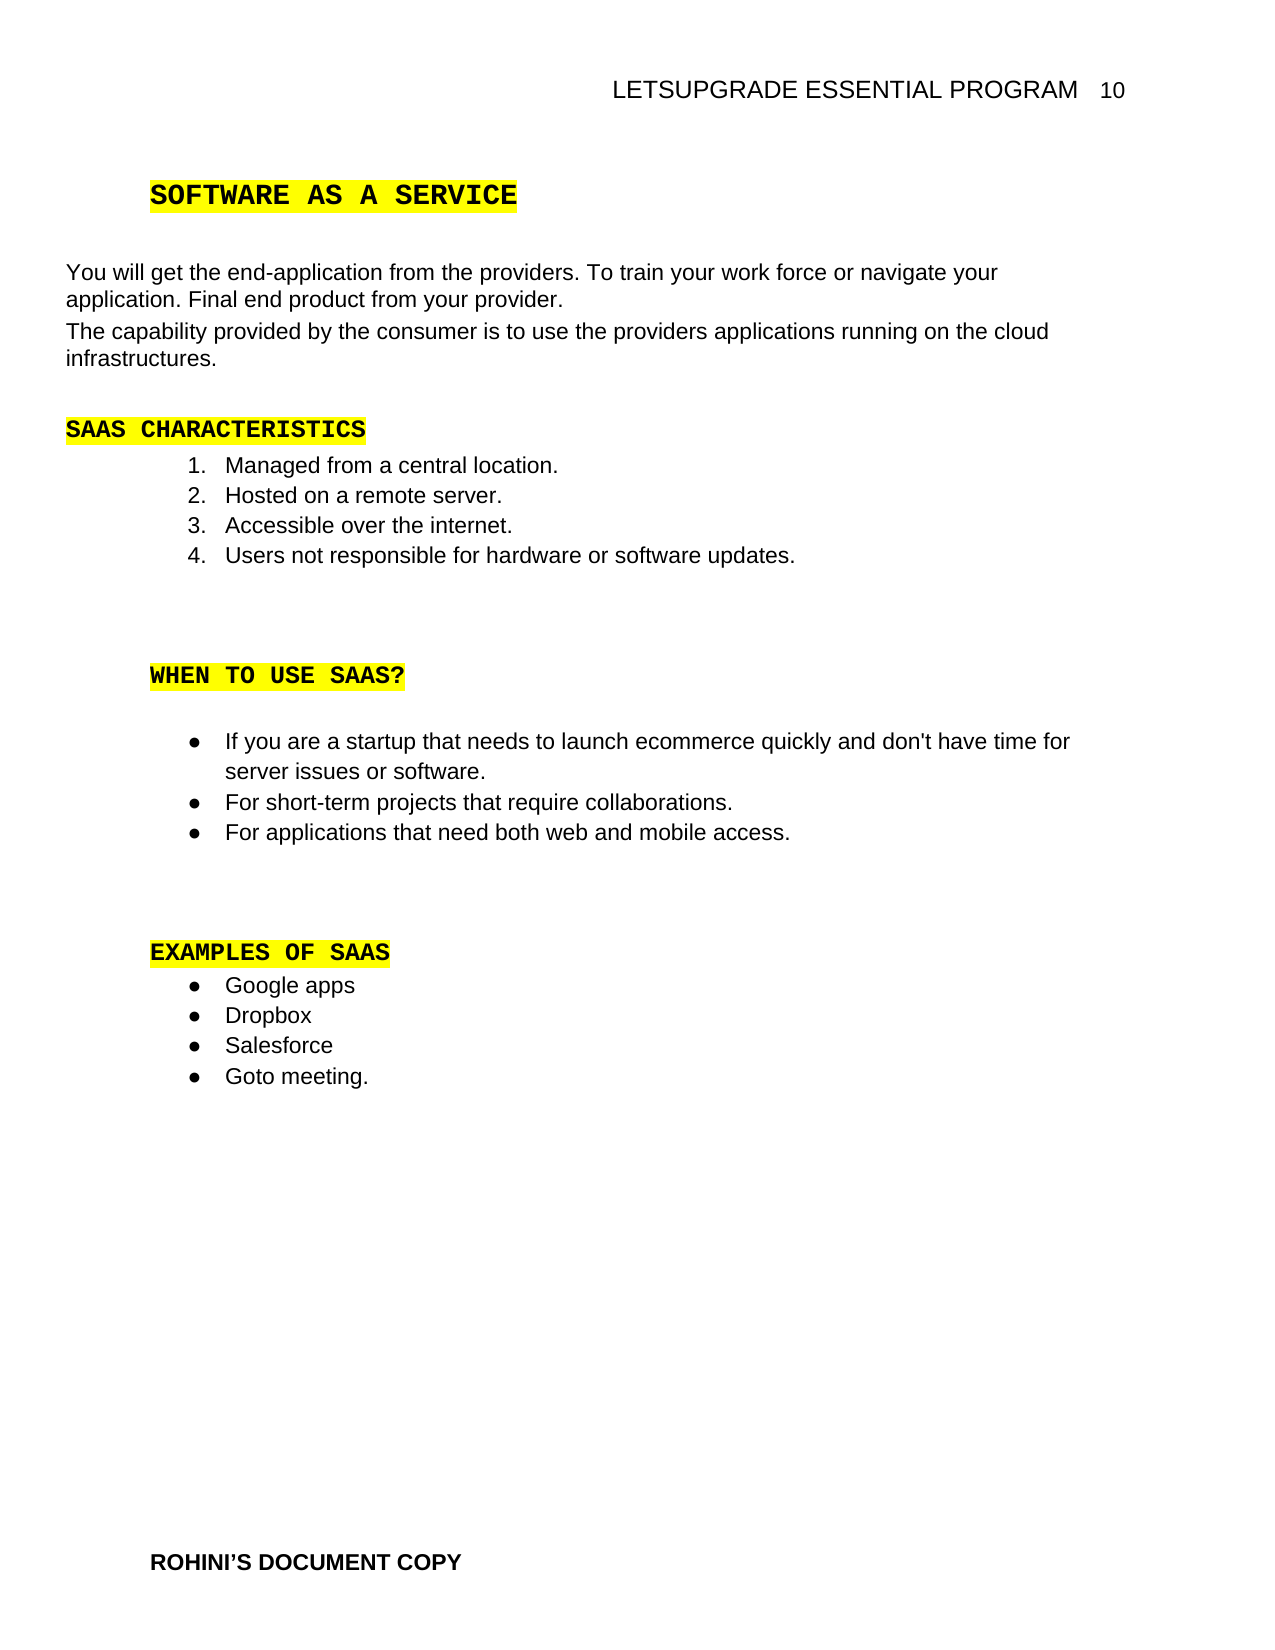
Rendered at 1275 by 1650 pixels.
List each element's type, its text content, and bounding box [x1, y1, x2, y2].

text EXAMPLES OF SAAS [150, 939, 1125, 968]
list For applications that need both web and mobile access. [187, 819, 1125, 845]
title The capability provided by the consumer is to use the providers applications running on the cloud infrastructures. [66, 318, 1116, 371]
list Users not responsible for hardware or software updates. [187, 542, 1125, 568]
text WHEN TO USE SAAS? [150, 663, 1125, 691]
list Google apps [187, 972, 1125, 998]
title SOFTWARE AS A SERVICE [150, 180, 1125, 213]
list For short-term projects that require collaborations. [187, 788, 1125, 815]
list Salesforce [187, 1032, 1125, 1059]
list Managed from a central location. [187, 452, 1125, 478]
list Accessible over the internet. [187, 512, 1125, 538]
title SAAS CHARACTERISTICS [66, 417, 1116, 445]
list If you are a startup that needs to launch ecommerce quickly and don't have time for server issues or software. [187, 728, 1125, 784]
list Dropbox [187, 1002, 1125, 1028]
title You will get the end-application from the providers. To train your work force or navigate your application. Final end product from your provider. [66, 259, 1116, 312]
list Goto meeting. [187, 1063, 1125, 1089]
list Hosted on a remote server. [187, 482, 1125, 508]
